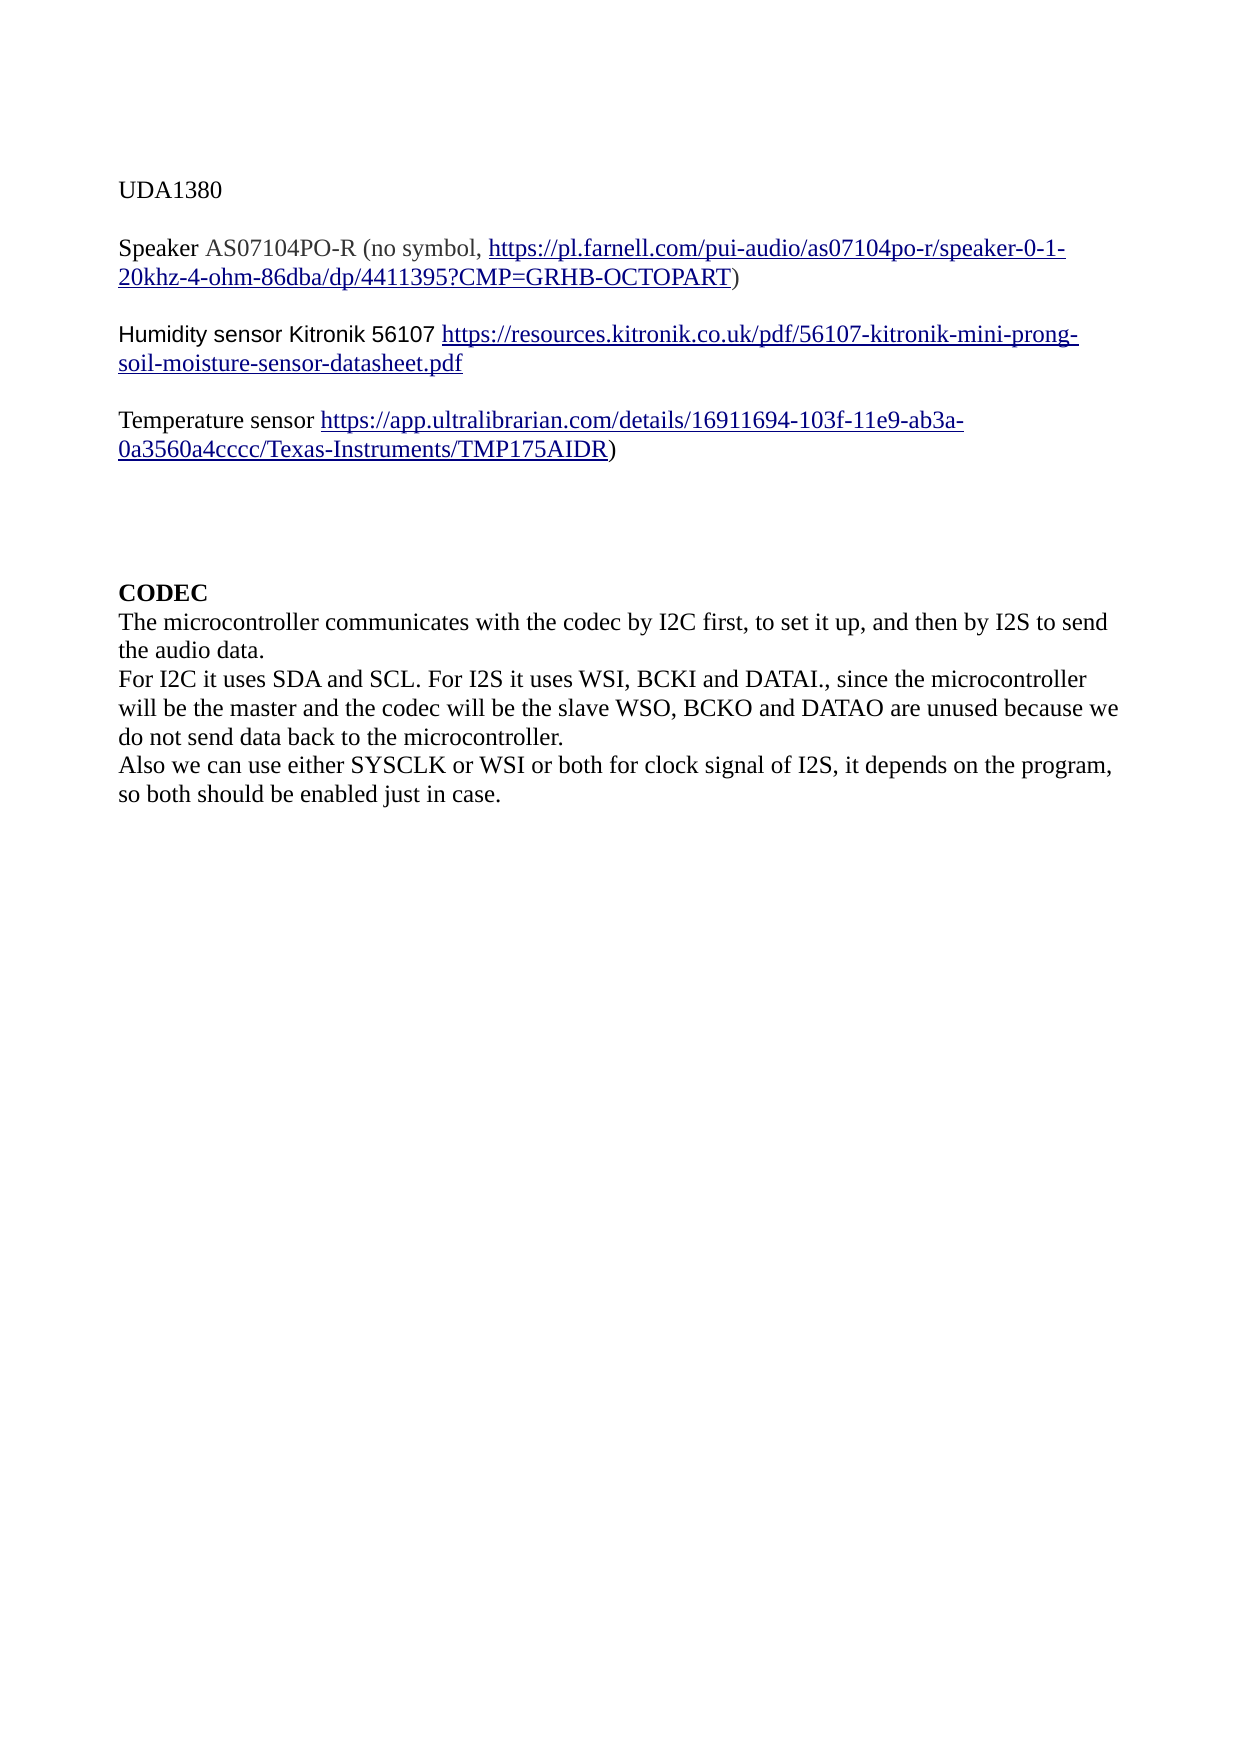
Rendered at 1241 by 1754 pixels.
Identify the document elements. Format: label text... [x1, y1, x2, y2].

text Humidity sensor Kitronik 56107 https://resources.kitronik.co.uk/pdf/56107-kitronik-mini-prong-soil-moisture-sensor-datasheet.pdf [118, 319, 1122, 377]
text Speaker AS07104PO-R (no symbol, https://pl.farnell.com/pui-audio/as07104po-r/speaker-0-1-20khz-4-ohm-86dba/dp/4411395?CMP=GRHB-OCTOPART) [118, 233, 1122, 291]
text UDA1380 [118, 176, 1122, 204]
text For I2C it uses SDA and SCL. For I2S it uses WSI, BCKI and DATAI., since the microcontroller will be the master and the codec will be the slave WSO, BCKO and DATAO are unused because we do not send data back to the microcontroller. [118, 664, 1122, 751]
text The microcontroller communicates with the codec by I2C first, to set it up, and then by I2S to send the audio data. [118, 607, 1122, 664]
text Also we can use either SYSCLK or WSI or both for clock signal of I2S, it depends on the program, so both should be enabled just in case. [118, 751, 1122, 808]
text CODEC [118, 578, 1122, 607]
text Temperature sensor https://app.ultralibrarian.com/details/16911694-103f-11e9-ab3a-0a3560a4cccc/Texas-Instruments/TMP175AIDR) [118, 406, 1122, 463]
